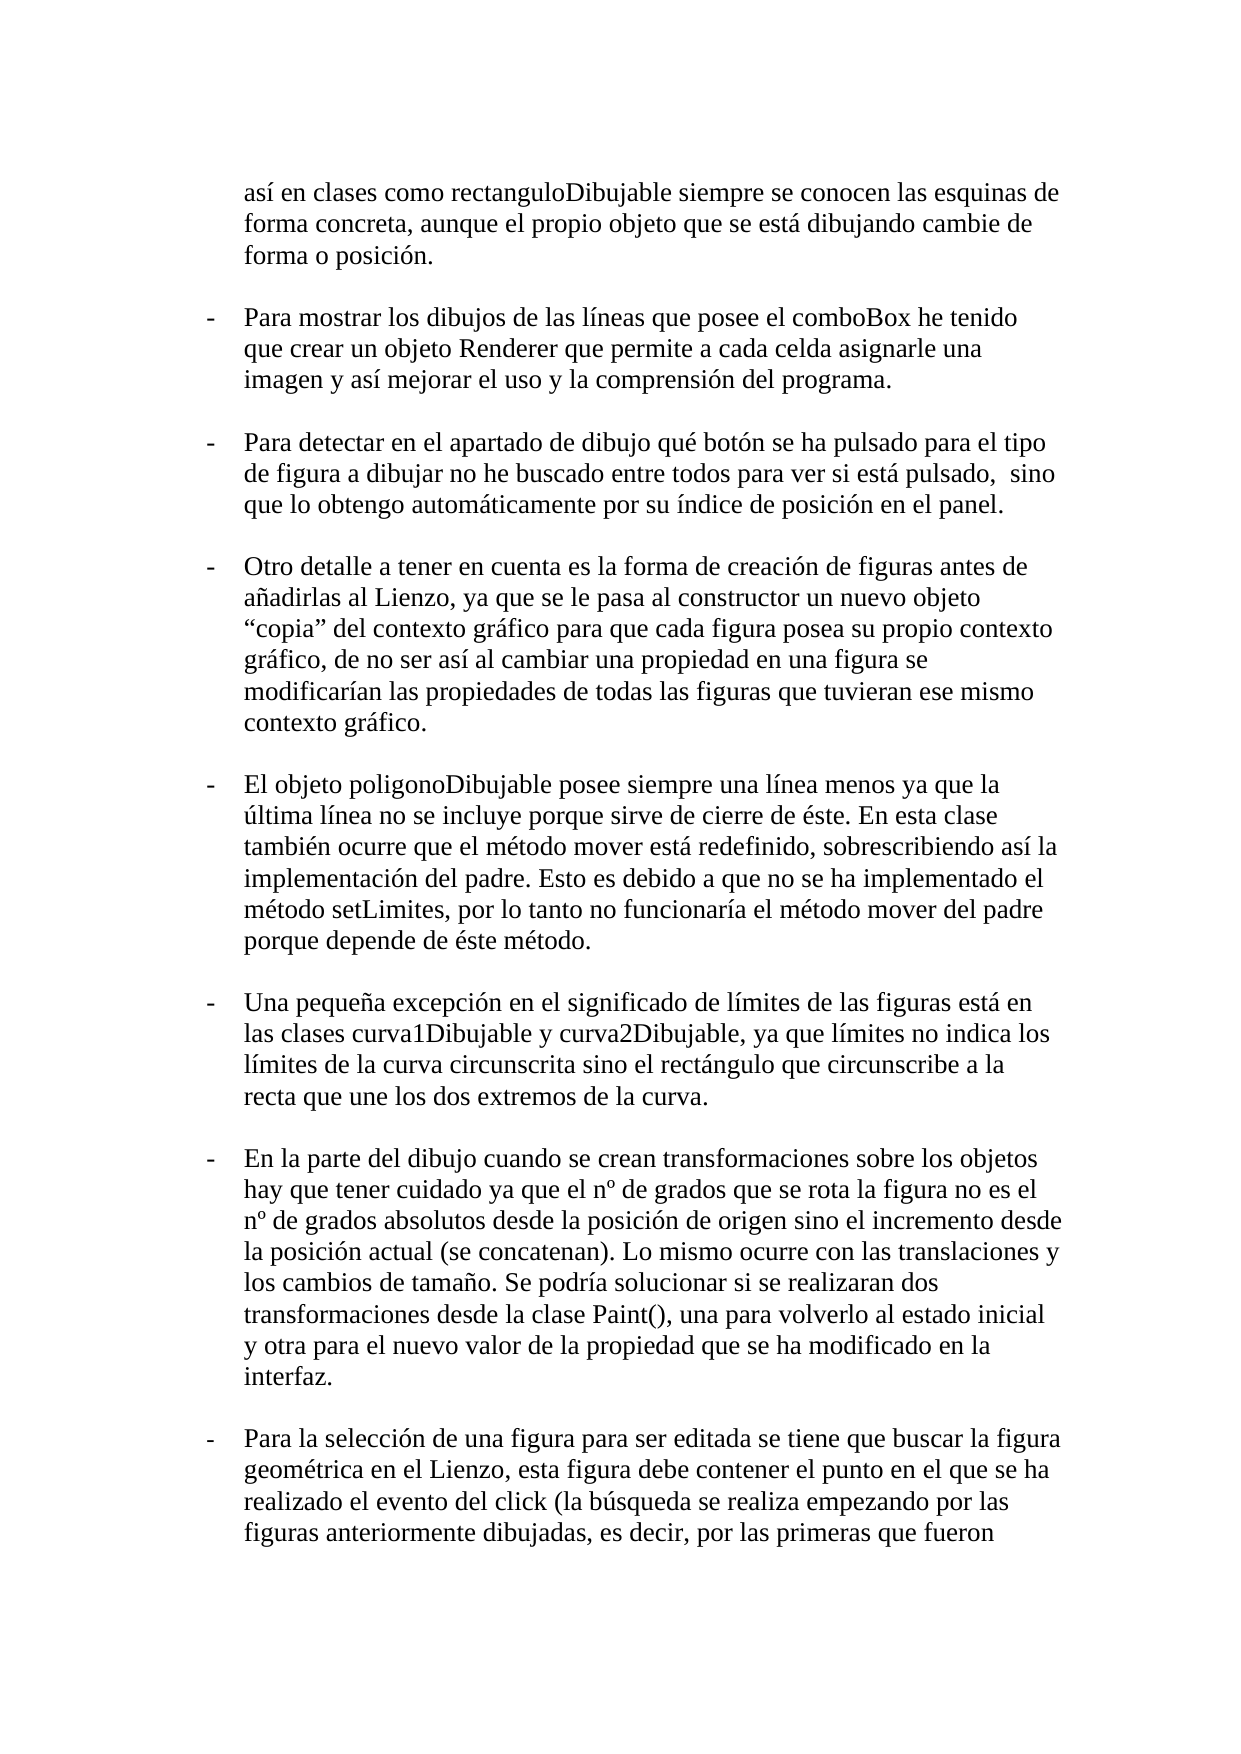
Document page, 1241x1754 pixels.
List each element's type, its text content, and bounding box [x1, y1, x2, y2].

list así en clases como rectanguloDibujable siempre se conocen las esquinas de forma concreta, aunque el propio objeto que se está dibujando cambie de forma o posición. [206, 176, 1063, 270]
list Una pequeña excepción en el significado de límites de las figuras está en las clases curva1Dibujable y curva2Dibujable, ya que límites no indica los límites de la curva circunscrita sino el rectángulo que circunscribe a la recta que une los dos extremos de la curva. [206, 986, 1063, 1111]
list Para mostrar los dibujos de las líneas que posee el comboBox he tenido que crear un objeto Renderer que permite a cada celda asignarle una imagen y así mejorar el uso y la comprensión del programa. [206, 301, 1063, 394]
list El objeto poligonoDibujable posee siempre una línea menos ya que la última línea no se incluye porque sirve de cierre de éste. En esta clase también ocurre que el método mover está redefinido, sobrescribiendo así la implementación del padre. Esto es debido a que no se ha implementado el método setLimites, por lo tanto no funcionaría el método mover del padre porque depende de éste método. [206, 768, 1063, 955]
list Para la selección de una figura para ser editada se tiene que buscar la figura geométrica en el Lienzo, esta figura debe contener el punto en el que se ha realizado el evento del click (la búsqueda se realiza empezando por las figuras anteriormente dibujadas, es decir, por las primeras que fueron [206, 1422, 1063, 1547]
list Para detectar en el apartado de dibujo qué botón se ha pulsado para el tipo de figura a dibujar no he buscado entre todos para ver si está pulsado, sino que lo obtengo automáticamente por su índice de posición en el panel. [206, 426, 1063, 519]
list En la parte del dibujo cuando se crean transformaciones sobre los objetos hay que tener cuidado ya que el nº de grados que se rota la figura no es el nº de grados absolutos desde la posición de origen sino el incremento desde la posición actual (se concatenan). Lo mismo ocurre con las translaciones y los cambios de tamaño. Se podría solucionar si se realizaran dos transformaciones desde la clase Paint(), una para volverlo al estado inicial y otra para el nuevo valor de la propiedad que se ha modificado en la interfaz. [206, 1142, 1063, 1391]
list Otro detalle a tener en cuenta es la forma de creación de figuras antes de añadirlas al Lienzo, ya que se le pasa al constructor un nuevo objeto “copia” del contexto gráfico para que cada figura posea su propio contexto gráfico, de no ser así al cambiar una propiedad en una figura se modificarían las propiedades de todas las figuras que tuvieran ese mismo contexto gráfico. [206, 550, 1063, 737]
